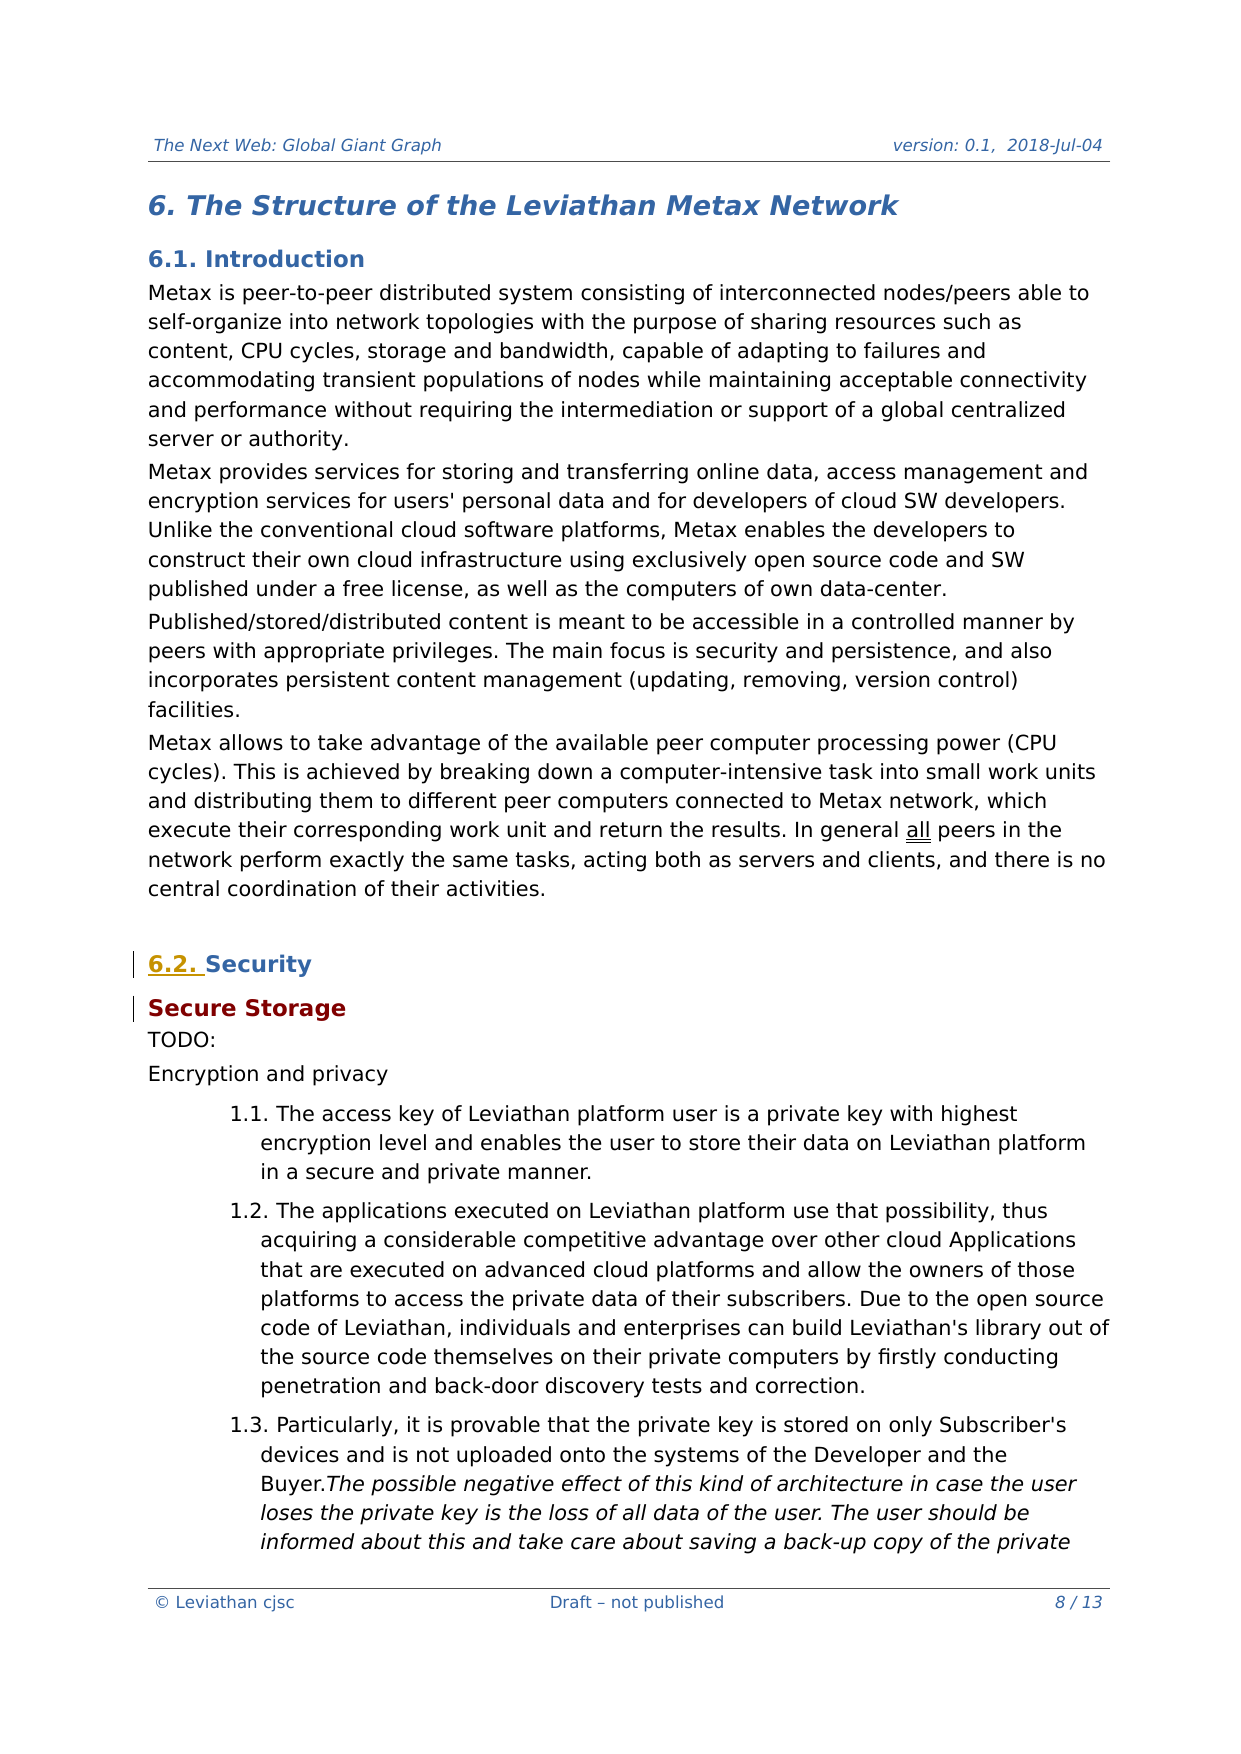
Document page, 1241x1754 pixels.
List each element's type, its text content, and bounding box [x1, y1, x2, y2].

text Metax allows to take advantage of the available peer computer processing power (CPU cycles). This is achieved by breaking down a computer-intensive task into small work units and distributing them to different peer computers connected to Metax network, which execute their corresponding work unit and return the results. In general all peers in the network perform exactly the same tasks, acting both as servers and clients, and there is no central coordination of their activities. [148, 731, 1110, 930]
list The applications executed on Leviathan platform use that possibility, thus acquiring a considerable competitive advantage over other cloud Applications that are executed on advanced cloud platforms and allow the owners of those platforms to access the private data of their subscribers. Due to the open source code of Leviathan, individuals and enterprises can build Leviathan's library out of the source code themselves on their private computers by firstly conducting penetration and back-door discovery tests and correction. [223, 1199, 1110, 1398]
text Published/stored/distributed content is meant to be accessible in a controlled manner by peers with appropriate privileges. The main focus is security and persistence, and also incorporates persistent content management (updating, removing, version control) facilities. [148, 610, 1110, 722]
text Metax provides services for storing and transferring online data, access management and encryption services for users' personal data and for developers of cloud SW developers. Unlike the conventional cloud software platforms, Metax enables the developers to construct their own cloud infrastructure using exclusively open source code and SW published under a free license, as well as the computers of own data-center. [148, 460, 1110, 601]
text Encryption and privacy [148, 1062, 1110, 1086]
subtitle Security [148, 951, 1110, 978]
subtitle Introduction [148, 246, 1110, 272]
subtitle Secure Storage [148, 996, 1110, 1022]
list The access key of Leviathan platform user is a private key with highest encryption level and enables the user to store their data on Leviathan platform in a secure and private manner. [223, 1102, 1110, 1184]
list Particularly, it is provable that the private key is stored on only Subscriber's devices and is not uploaded onto the systems of the Developer and the Buyer.The possible negative effect of this kind of architecture in case the user loses the private key is the loss of all data of the user. The user should be informed about this and take care about saving a back-up copy of the private [223, 1413, 1110, 1554]
text Metax is peer-to-peer distributed system consisting of interconnected nodes/peers able to self-organize into network topologies with the purpose of sharing resources such as content, CPU cycles, storage and bandwidth, capable of adapting to failures and accommodating transient populations of nodes while maintaining acceptable connectivity and performance without requiring the intermediation or support of a global centralized server or authority. [148, 281, 1110, 451]
text TODO: [148, 1028, 1110, 1052]
subtitle The Structure of the Leviathan Metax Network [148, 191, 1110, 222]
